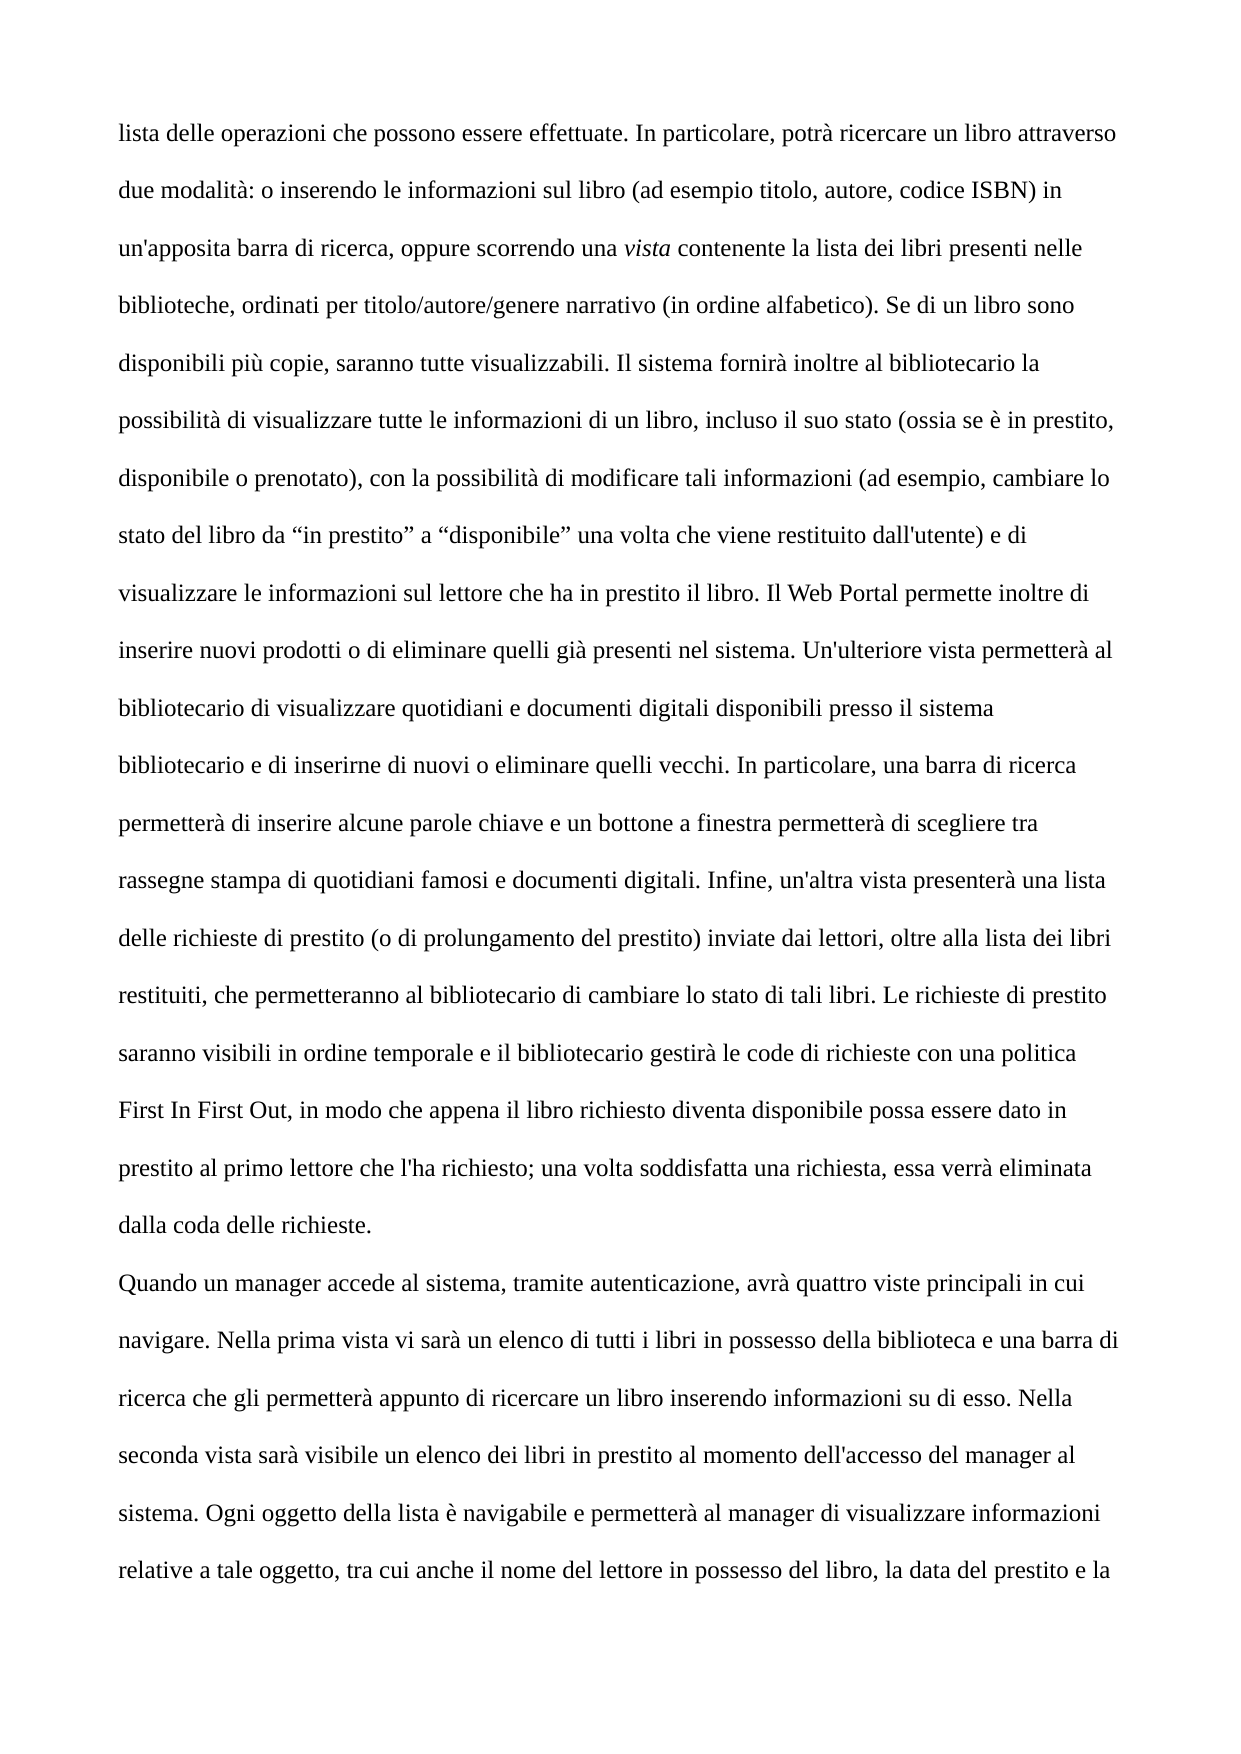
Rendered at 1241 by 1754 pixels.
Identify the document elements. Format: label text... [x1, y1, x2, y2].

text Quando un manager accede al sistema, tramite autenticazione, avrà quattro viste principali in cui navigare. Nella prima vista vi sarà un elenco di tutti i libri in possesso della biblioteca e una barra di ricerca che gli permetterà appunto di ricercare un libro inserendo informazioni su di esso. Nella seconda vista sarà visibile un elenco dei libri in prestito al momento dell'accesso del manager al sistema. Ogni oggetto della lista è navigabile e permetterà al manager di visualizzare informazioni relative a tale oggetto, tra cui anche il nome del lettore in possesso del libro, la data del prestito e la [118, 1268, 1122, 1584]
text lista delle operazioni che possono essere effettuate. In particolare, potrà ricercare un libro attraverso due modalità: o inserendo le informazioni sul libro (ad esempio titolo, autore, codice ISBN) in un'apposita barra di ricerca, oppure scorrendo una vista contenente la lista dei libri presenti nelle biblioteche, ordinati per titolo/autore/genere narrativo (in ordine alfabetico). Se di un libro sono disponibili più copie, saranno tutte visualizzabili. Il sistema fornirà inoltre al bibliotecario la possibilità di visualizzare tutte le informazioni di un libro, incluso il suo stato (ossia se è in prestito, disponibile o prenotato), con la possibilità di modificare tali informazioni (ad esempio, cambiare lo stato del libro da “in prestito” a “disponibile” una volta che viene restituito dall'utente) e di visualizzare le informazioni sul lettore che ha in prestito il libro. Il Web Portal permette inoltre di inserire nuovi prodotti o di eliminare quelli già presenti nel sistema. Un'ulteriore vista permetterà al bibliotecario di visualizzare quotidiani e documenti digitali disponibili presso il sistema bibliotecario e di inserirne di nuovi o eliminare quelli vecchi. In particolare, una barra di ricerca permetterà di inserire alcune parole chiave e un bottone a finestra permetterà di scegliere tra rassegne stampa di quotidiani famosi e documenti digitali. Infine, un'altra vista presenterà una lista delle richieste di prestito (o di prolungamento del prestito) inviate dai lettori, oltre alla lista dei libri restituiti, che permetteranno al bibliotecario di cambiare lo stato di tali libri. Le richieste di prestito saranno visibili in ordine temporale e il bibliotecario gestirà le code di richieste con una politica First In First Out, in modo che appena il libro richiesto diventa disponibile possa essere dato in prestito al primo lettore che l'ha richiesto; una volta soddisfatta una richiesta, essa verrà eliminata dalla coda delle richieste. [118, 118, 1122, 1239]
